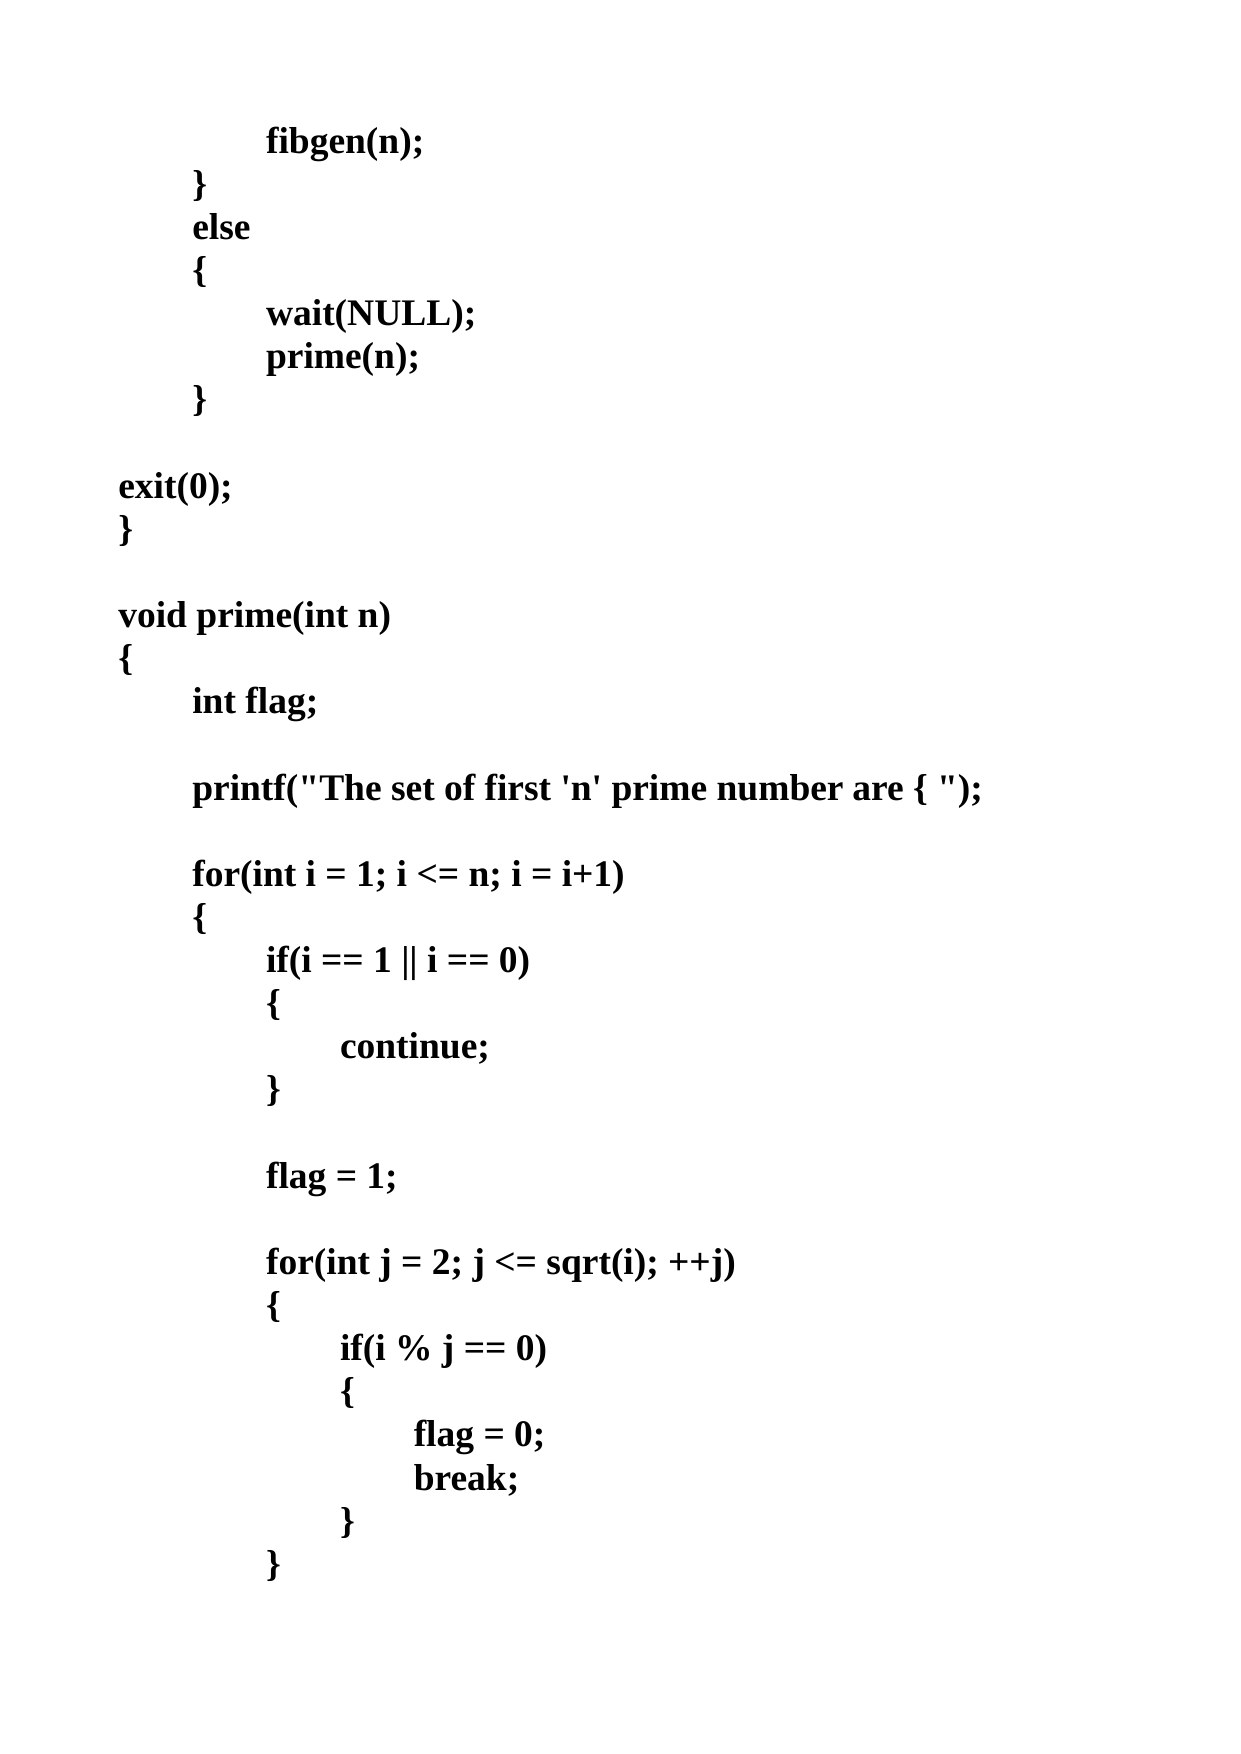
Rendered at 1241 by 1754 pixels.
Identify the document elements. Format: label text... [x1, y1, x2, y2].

text int flag; [118, 679, 1122, 722]
text } [118, 1067, 1122, 1110]
text for(int j = 2; j <= sqrt(i); ++j) [118, 1239, 1122, 1282]
text flag = 0; [118, 1412, 1122, 1455]
text if(i == 1 || i == 0) [118, 937, 1122, 981]
text exit(0); [118, 463, 1122, 506]
text for(int i = 1; i <= n; i = i+1) [118, 851, 1122, 894]
text void prime(int n) [118, 592, 1122, 636]
text { [118, 247, 1122, 291]
text else [118, 204, 1122, 247]
text wait(NULL); [118, 291, 1122, 334]
text } [118, 377, 1122, 420]
text continue; [118, 1024, 1122, 1067]
text if(i % j == 0) [118, 1326, 1122, 1369]
text { [118, 1282, 1122, 1326]
text flag = 1; [118, 1153, 1122, 1196]
text break; [118, 1455, 1122, 1498]
text { [118, 1369, 1122, 1412]
text prime(n); [118, 334, 1122, 377]
text { [118, 636, 1122, 679]
text } [118, 1498, 1122, 1541]
text fibgen(n); [118, 118, 1122, 161]
text } [118, 506, 1122, 549]
text } [118, 1541, 1122, 1584]
text printf("The set of first 'n' prime number are { "); [118, 765, 1122, 808]
text { [118, 981, 1122, 1024]
text } [118, 161, 1122, 204]
text { [118, 894, 1122, 937]
